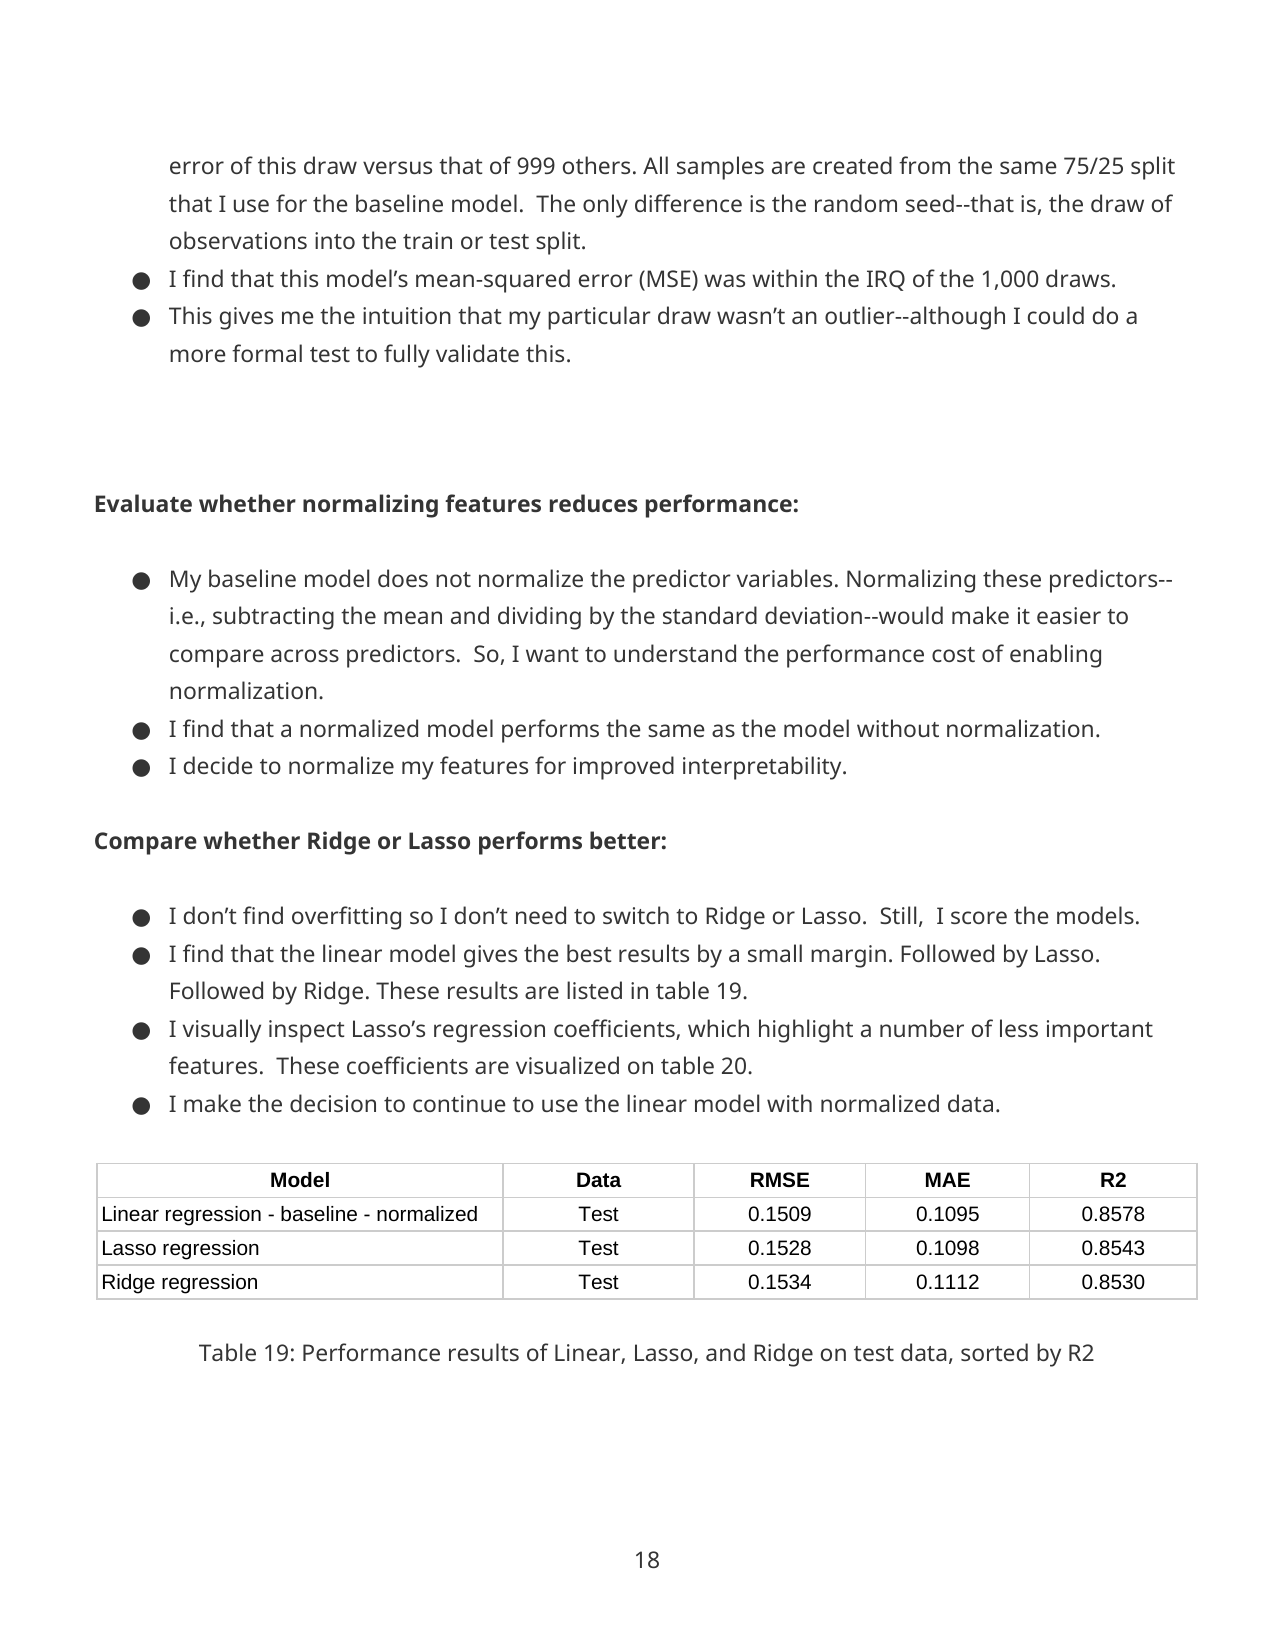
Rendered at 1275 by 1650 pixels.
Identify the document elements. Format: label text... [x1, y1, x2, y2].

table_cell 0.1098 [866, 1232, 1029, 1264]
table_cell 0.8530 [1030, 1266, 1196, 1298]
table_cell 0.8543 [1030, 1232, 1196, 1264]
table_cell 0.1528 [695, 1232, 865, 1264]
table_cell Ridge regression [98, 1266, 502, 1298]
table_cell Linear regression - baseline - normalized [98, 1198, 502, 1230]
table_header R2 [1030, 1164, 1196, 1196]
table_cell Test [504, 1198, 693, 1230]
text Table 19: Performance results of Linear, Lasso, and Ridge on test data, sorted by R2 [94, 1337, 1200, 1368]
text Compare whether Ridge or Lasso performs better: [94, 825, 1200, 856]
list I don’t find overfitting so I don’t need to switch to Ridge or Lasso. Still, I score the models. [131, 900, 1200, 931]
table_header RMSE [695, 1164, 865, 1196]
list I make the decision to continue to use the linear model with normalized data. [131, 1087, 1200, 1119]
table_cell Test [504, 1266, 693, 1298]
list error of this draw versus that of 999 others. All samples are created from the same 75/25 split that I use for the baseline model. The only difference is the random seed--that is, the draw of observations into the train or test split. [131, 150, 1200, 256]
table_cell 0.1509 [695, 1198, 865, 1230]
table_cell 0.1534 [695, 1266, 865, 1298]
table_header Model [98, 1164, 502, 1196]
table_header Data [504, 1164, 693, 1196]
table_cell Test [504, 1232, 693, 1264]
table_cell 0.1095 [866, 1198, 1029, 1230]
list My baseline model does not normalize the predictor variables. Normalizing these predictors--i.e., subtracting the mean and dividing by the standard deviation--would make it easier to compare across predictors. So, I want to understand the performance cost of enabling normalization. [131, 562, 1200, 706]
list I visually inspect Lasso’s regression coefficients, which highlight a number of less important features. These coefficients are visualized on table 20. [131, 1012, 1200, 1081]
list I find that a normalized model performs the same as the model without normalization. [131, 712, 1200, 744]
list This gives me the intuition that my particular draw wasn’t an outlier--although I could do a more formal test to fully validate this. [131, 300, 1200, 369]
list I decide to normalize my features for improved interpretability. [131, 750, 1200, 781]
list I find that the linear model gives the best results by a small margin. Followed by Lasso. Followed by Ridge. These results are listed in table 19. [131, 937, 1200, 1006]
table_cell 0.1112 [866, 1266, 1029, 1298]
table_header MAE [866, 1164, 1029, 1196]
list I find that this model’s mean-squared error (MSE) was within the IRQ of the 1,000 draws. [131, 262, 1200, 294]
table_cell Lasso regression [98, 1232, 502, 1264]
text Evaluate whether normalizing features reduces performance: [94, 487, 1200, 519]
table_cell 0.8578 [1030, 1198, 1196, 1230]
